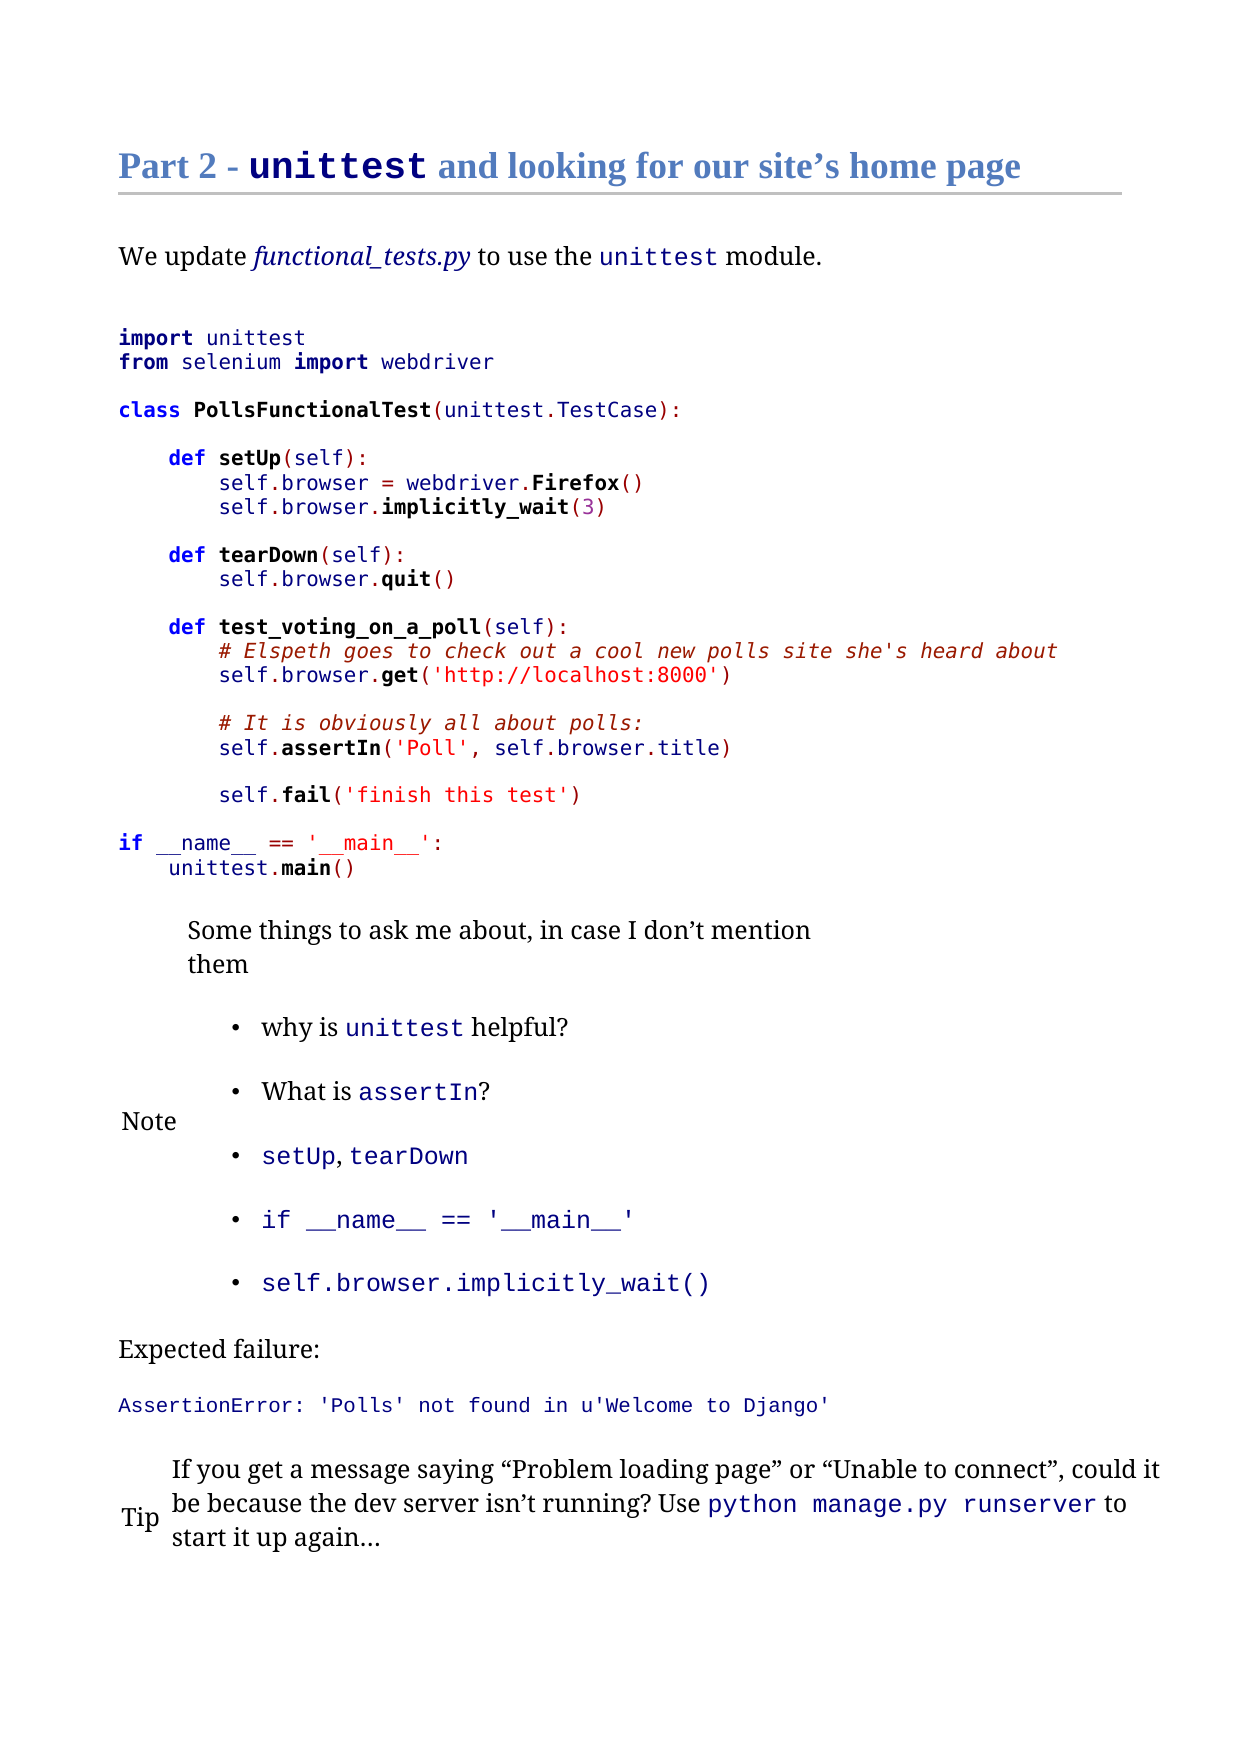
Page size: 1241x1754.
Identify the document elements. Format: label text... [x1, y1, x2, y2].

text if __name__ == '__main__': [118, 831, 1122, 856]
text self.browser.implicitly_wait(3) [118, 495, 1122, 519]
text unittest.main() [118, 856, 1122, 880]
text self.fail('finish this test') [118, 783, 1122, 808]
text # Elspeth goes to check out a cool new polls site she's heard about [118, 639, 1122, 663]
text class PollsFunctionalTest(unittest.TestCase): [118, 398, 1122, 423]
table_header If you get a message saying “Problem loading page” or “Unable to connect”, could it be because the dev server isn’t running? Use python manage.py runserver to start it up again… [169, 1448, 1181, 1586]
text self.browser.quit() [118, 567, 1122, 591]
text AssertionError: 'Polls' not found in u'Welcome to Django' [118, 1395, 1122, 1419]
text self.browser = webdriver.Firefox() [118, 471, 1122, 495]
table_header Note [118, 910, 184, 1332]
text from selenium import webdriver [118, 350, 1122, 375]
text Expected failure: [118, 1332, 1122, 1366]
text def tearDown(self): [118, 543, 1122, 567]
text self.browser.get('http://localhost:8000') [118, 663, 1122, 688]
text We update functional_tests.py to use the unittest module. [118, 239, 1122, 273]
table_header Tip [118, 1448, 169, 1586]
text self.assertIn('Poll', self.browser.title) [118, 736, 1122, 760]
subtitle Part 2 - unittest and looking for our site’s home page [118, 143, 1122, 192]
text # It is obviously all about polls: [118, 711, 1122, 736]
table_header Some things to ask me about, in case I don’t mention them why is unittest helpful? What is assertIn? setUp, tearDown if __name__ == '__main__' self.browser.implicitly_wait() [184, 910, 849, 1332]
text def test_voting_on_a_poll(self): [118, 615, 1122, 639]
text import unittest [118, 326, 1122, 350]
text def setUp(self): [118, 446, 1122, 471]
